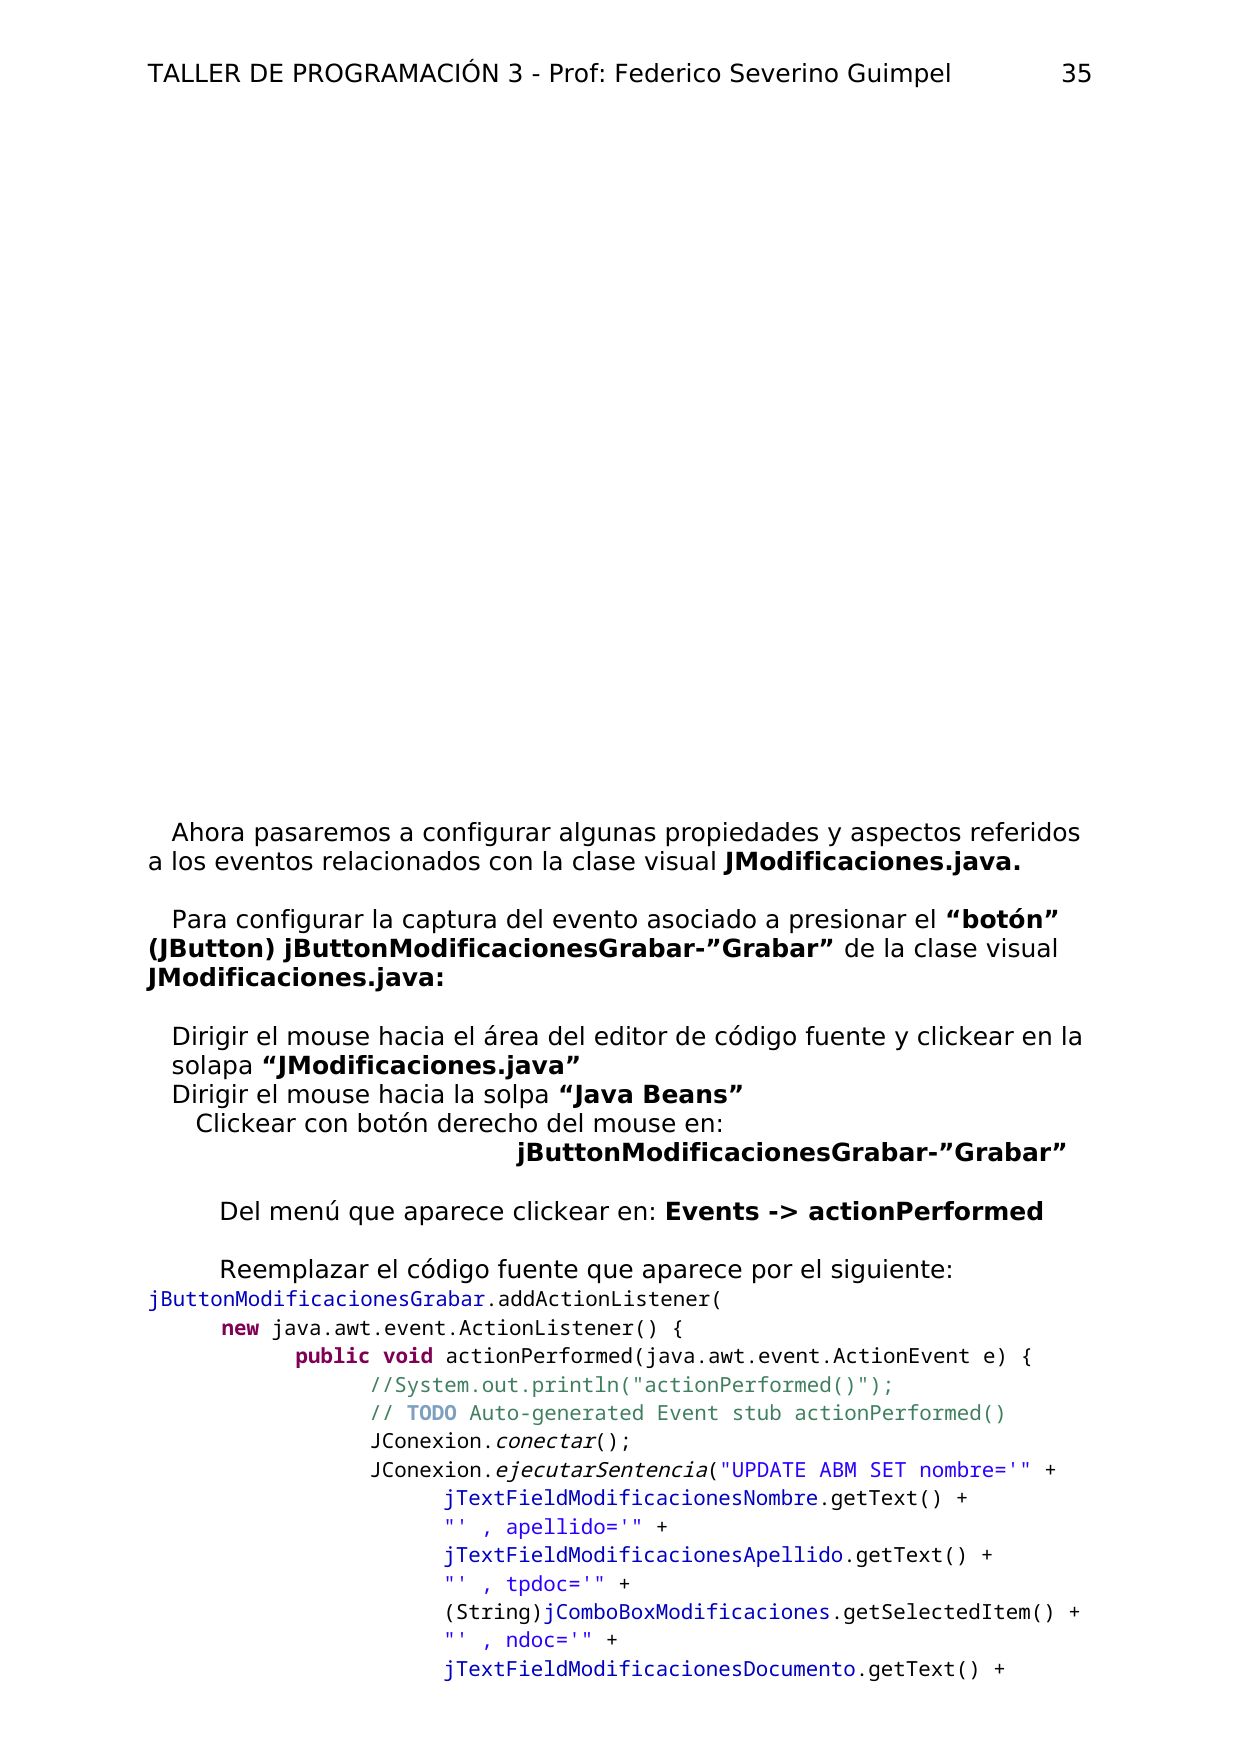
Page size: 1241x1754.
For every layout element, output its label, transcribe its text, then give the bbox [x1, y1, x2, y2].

text (String)jComboBoxModificaciones.getSelectedItem() + [148, 1597, 1093, 1626]
text Dirigir el mouse hacia la solpa “Java Beans” [148, 1080, 1093, 1109]
text Ahora pasaremos a configurar algunas propiedades y aspectos referidos a los eventos relacionados con la clase visual JModificaciones.java. [148, 818, 1093, 876]
text JConexion.ejecutarSentencia("UPDATE ABM SET nombre='" + [148, 1455, 1093, 1483]
text jButtonModificacionesGrabar-”Grabar” [148, 1138, 1093, 1168]
text Dirigir el mouse hacia el área del editor de código fuente y clickear en la [148, 1022, 1093, 1051]
text jButtonModificacionesGrabar.addActionListener( [148, 1284, 1093, 1313]
text "' , ndoc='" + [148, 1626, 1093, 1654]
text new java.awt.event.ActionListener() { [148, 1313, 1093, 1341]
text JConexion.conectar(); [148, 1427, 1093, 1455]
text "' , apellido='" + [148, 1512, 1093, 1540]
text //System.out.println("actionPerformed()"); [148, 1370, 1093, 1398]
text jTextFieldModificacionesNombre.getText() + [148, 1483, 1093, 1512]
text "' , tpdoc='" + [148, 1569, 1093, 1597]
text solapa “JModificaciones.java” [148, 1051, 1093, 1080]
text Clickear con botón derecho del mouse en: [148, 1109, 1093, 1138]
text public void actionPerformed(java.awt.event.ActionEvent e) { [148, 1341, 1093, 1370]
text Del menú que aparece clickear en: Events -> actionPerformed [148, 1197, 1093, 1226]
text Para configurar la captura del evento asociado a presionar el “botón” (JButton) jButtonModificacionesGrabar-”Grabar” de la clase visual JModificaciones.java: [148, 905, 1093, 993]
text Reemplazar el código fuente que aparece por el siguiente: [148, 1255, 1093, 1284]
text jTextFieldModificacionesDocumento.getText() + [148, 1654, 1093, 1682]
text jTextFieldModificacionesApellido.getText() + [148, 1540, 1093, 1569]
text // TODO Auto-generated Event stub actionPerformed() [148, 1398, 1093, 1427]
